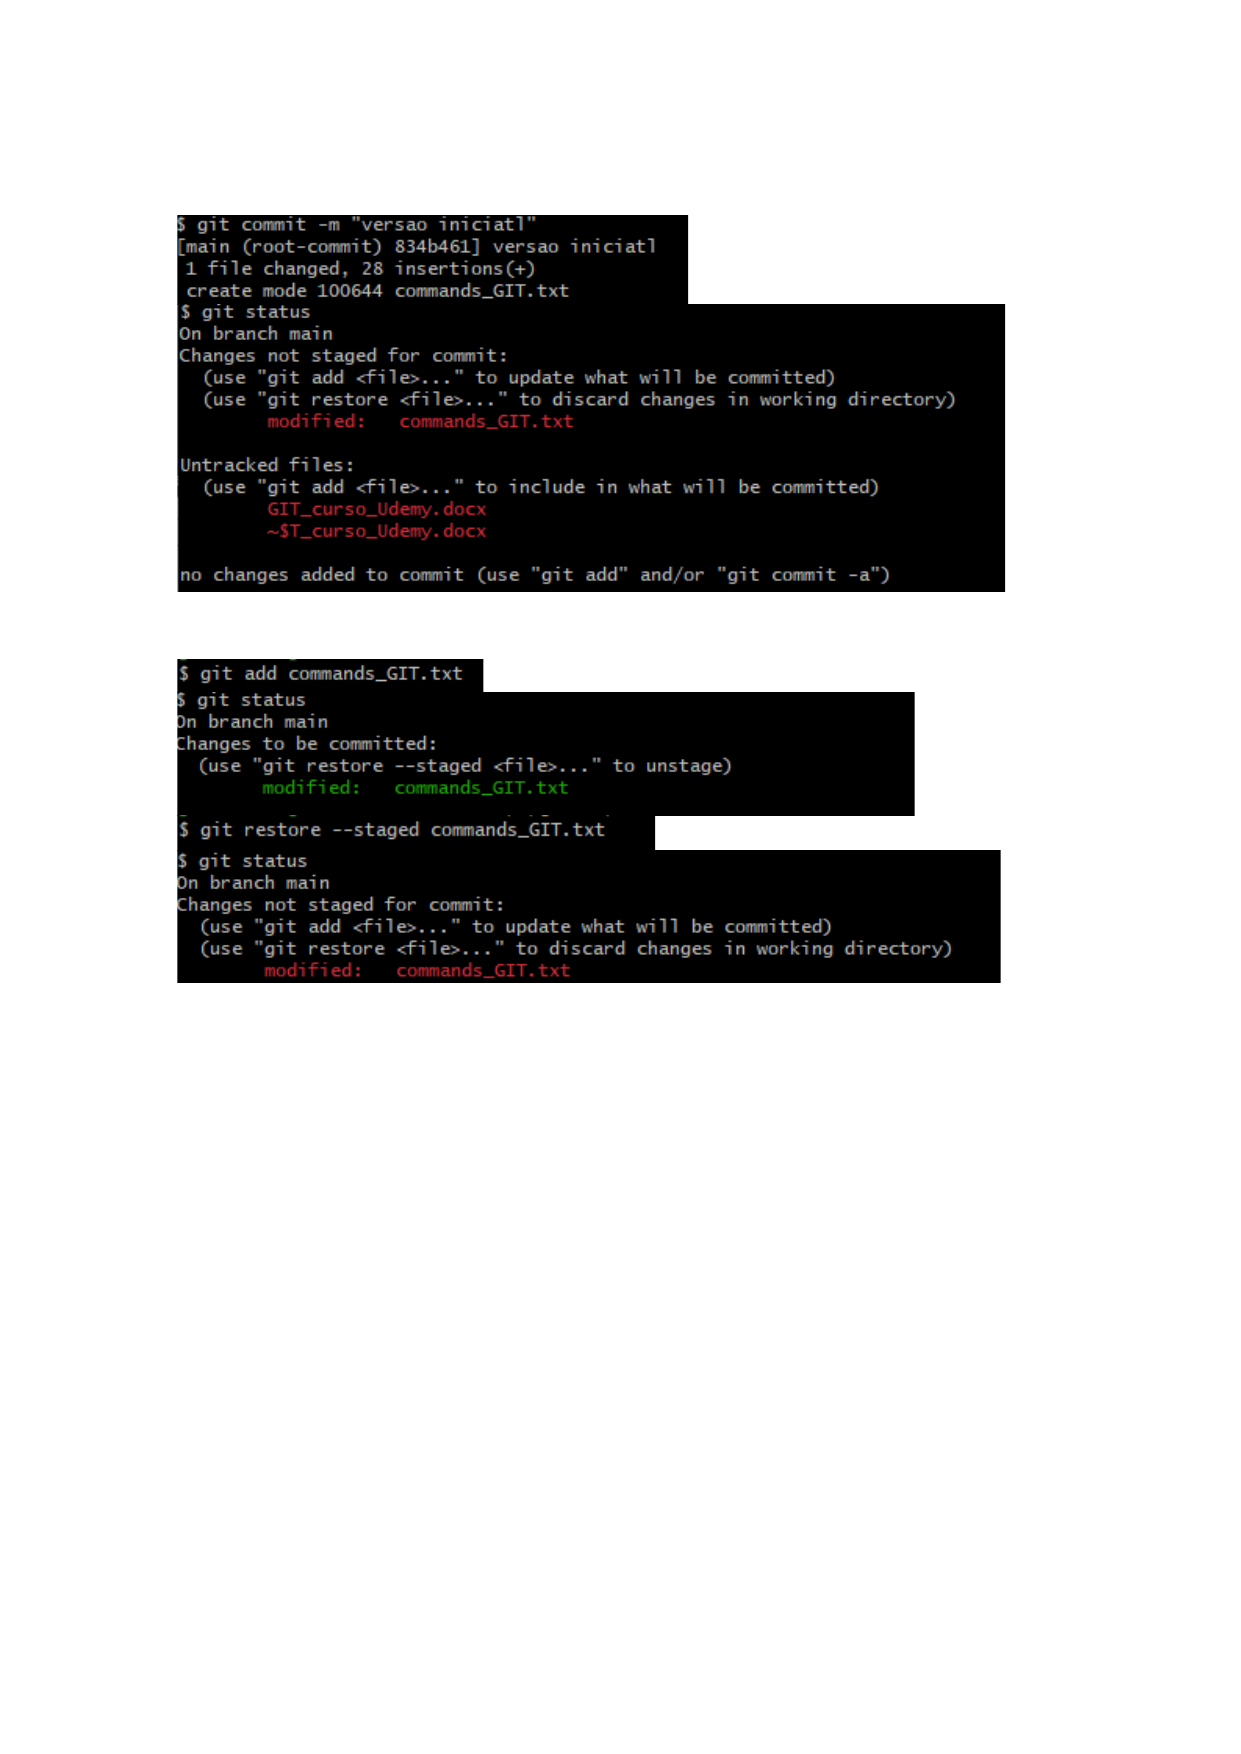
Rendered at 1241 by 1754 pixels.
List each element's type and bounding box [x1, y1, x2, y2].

picture [177, 215, 1006, 592]
picture [177, 659, 1001, 983]
